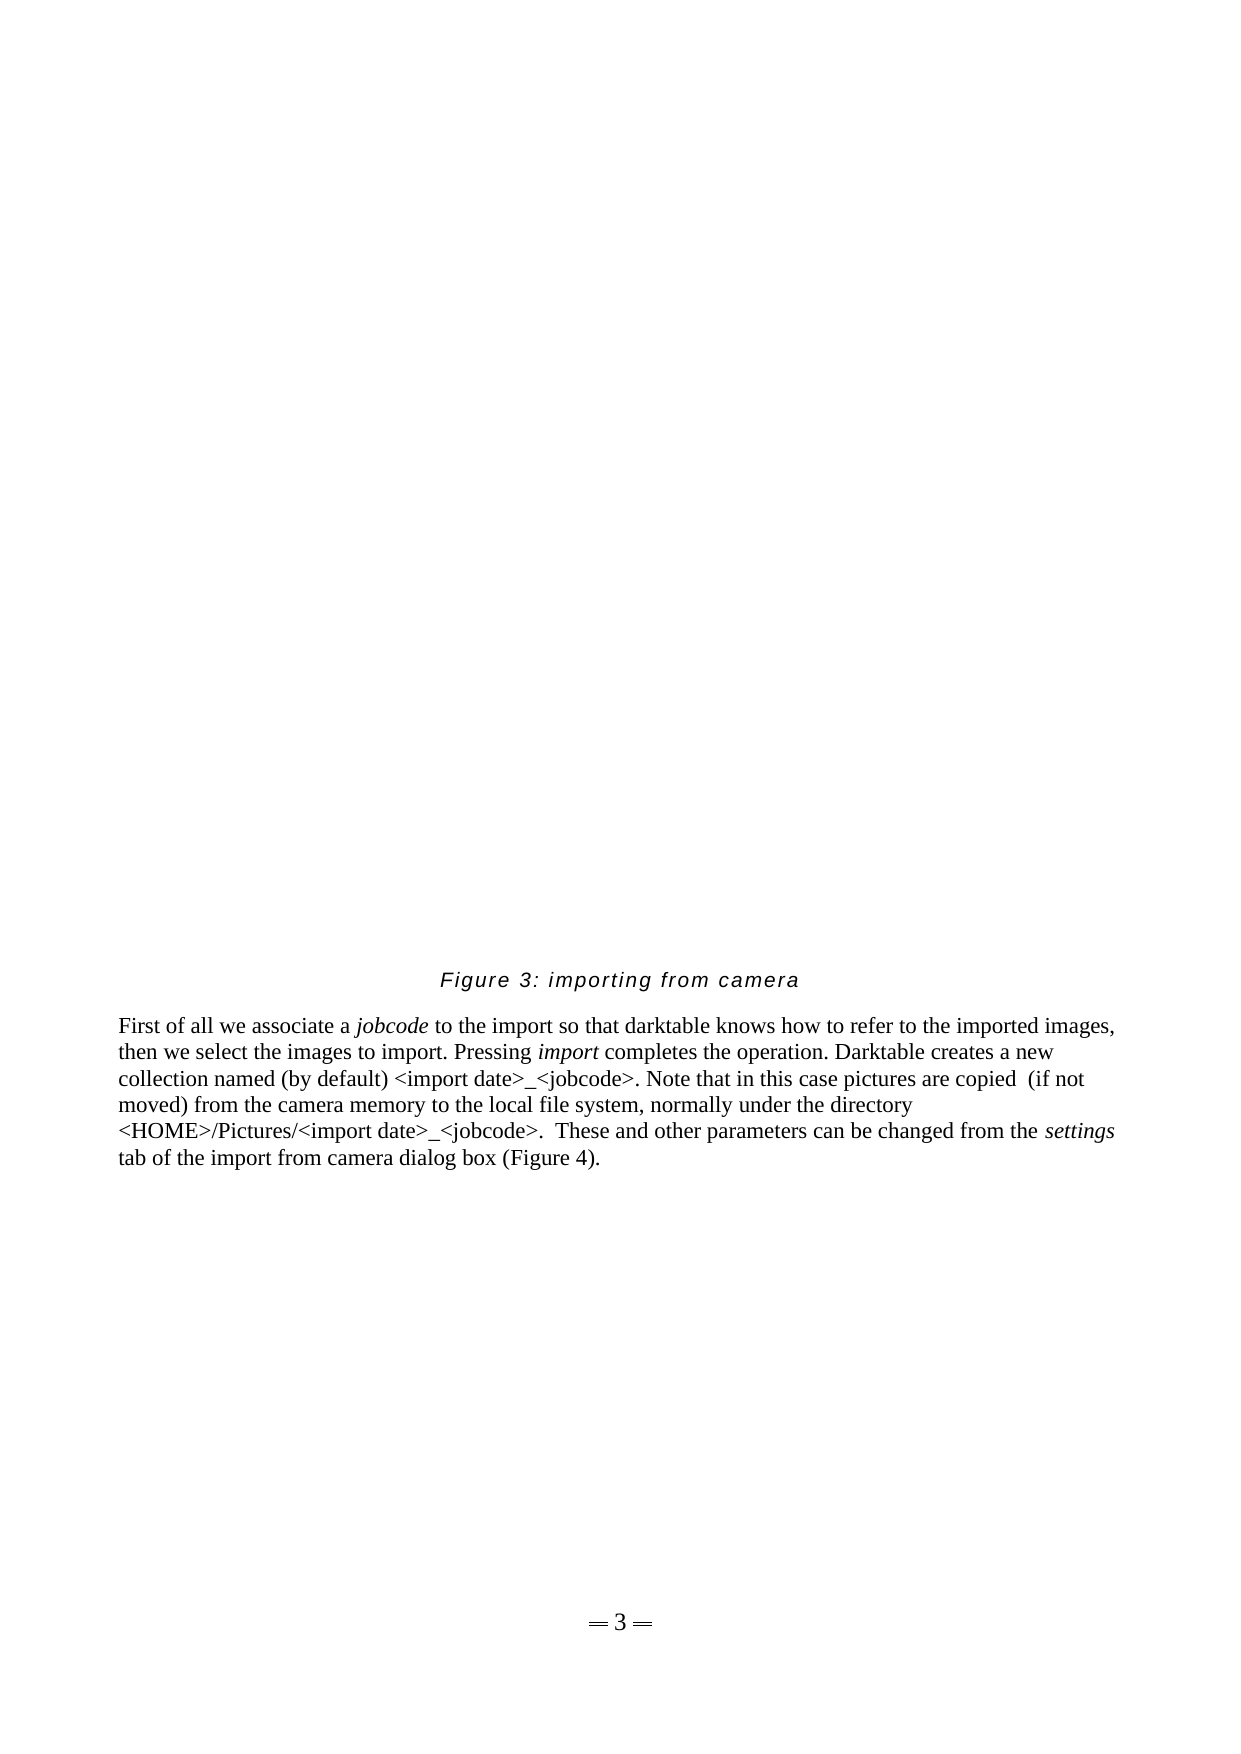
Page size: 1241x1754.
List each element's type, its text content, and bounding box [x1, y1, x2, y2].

text Figure 3: importing from camera [269, 127, 971, 992]
text First of all we associate a jobcode to the import so that darktable knows how to refer to the imported images, then we select the images to import. Pressing import completes the operation. Darktable creates a new collection named (by default) <import date>_<jobcode>. Note that in this case pictures are copied (if not moved) from the camera memory to the local file system, normally under the directory <HOME>/Pictures/<import date>_<jobcode>. These and other parameters can be changed from the settings tab of the import from camera dialog box (Figure 4). [118, 804, 1122, 1170]
